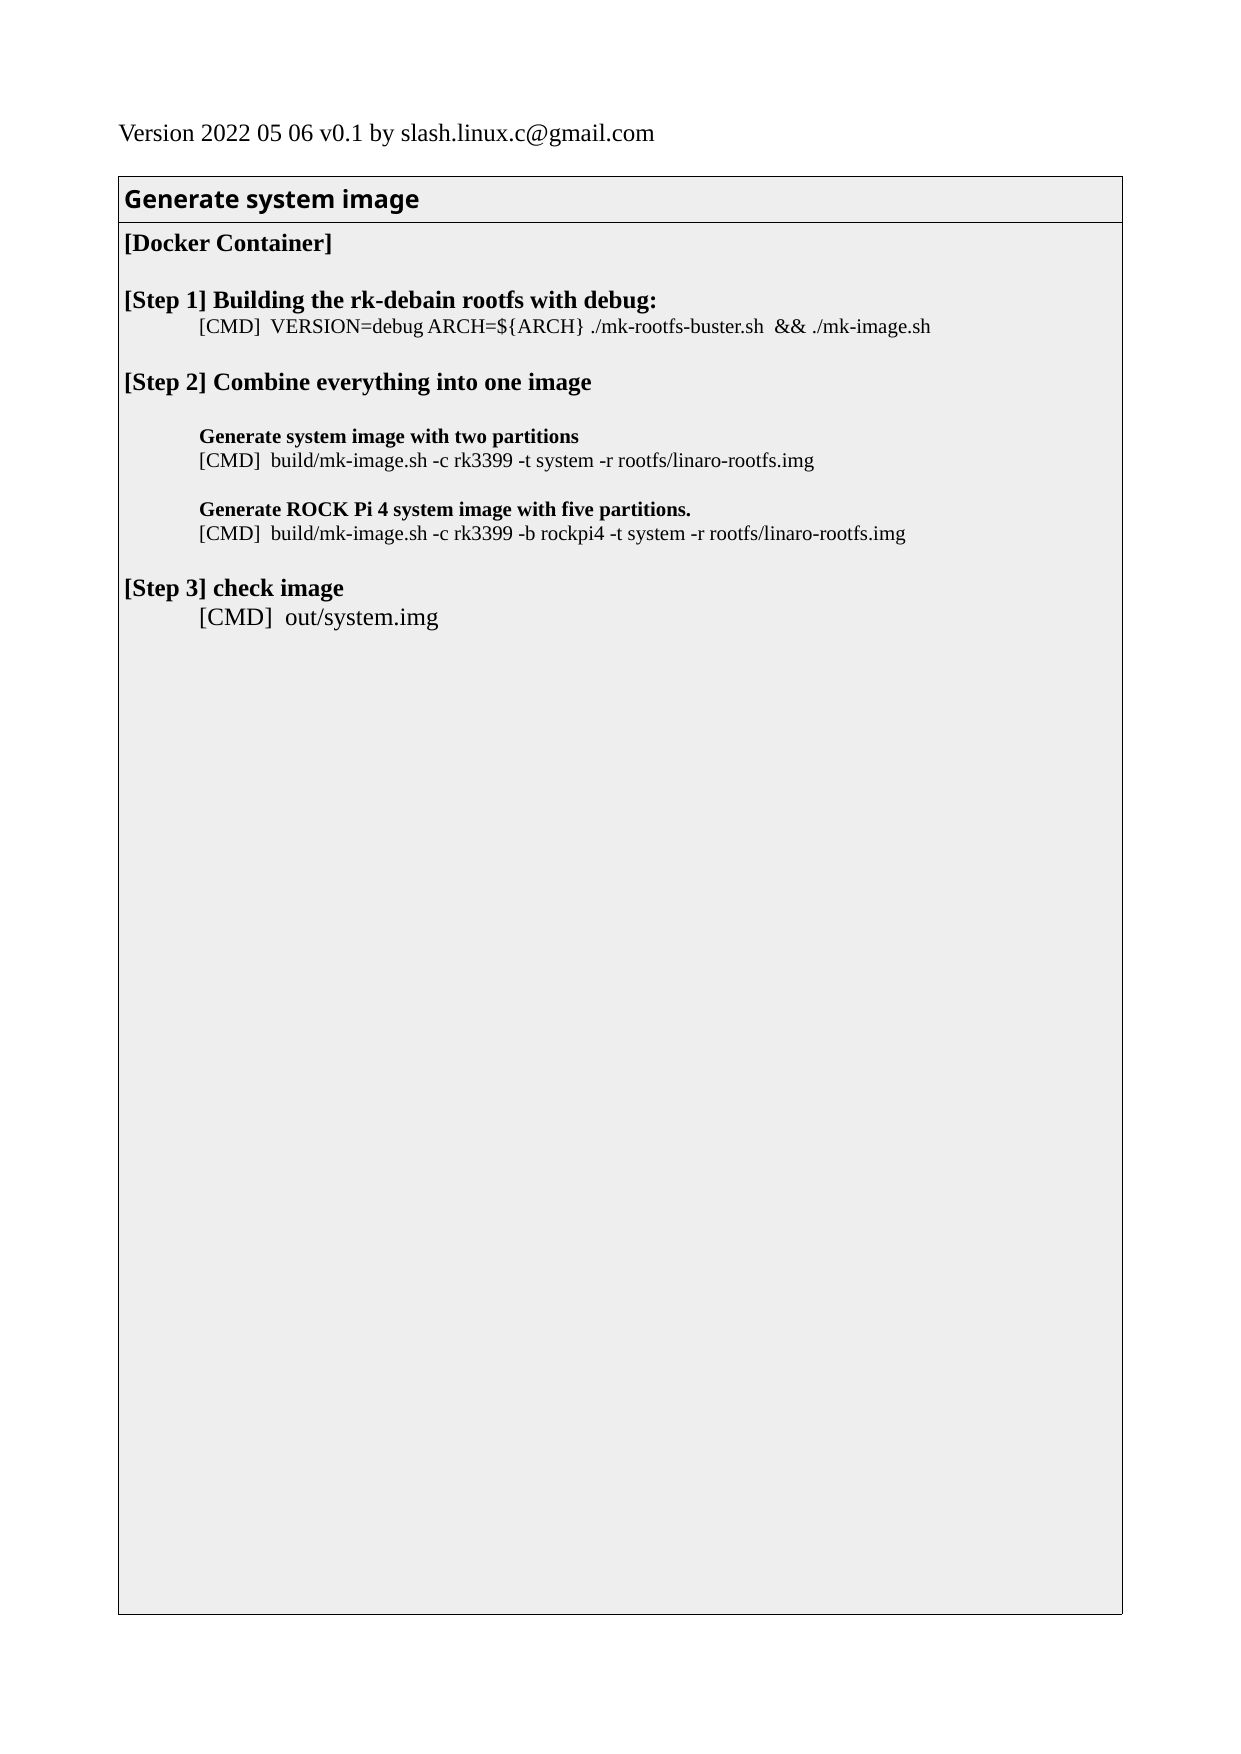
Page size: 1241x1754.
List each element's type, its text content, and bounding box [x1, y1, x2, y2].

table_header Generate system image [119, 177, 1122, 222]
table_cell [Docker Container] [Step 1] Building the rk-debain rootfs with debug: [CMD] VERSION=debug ARCH=${ARCH} ./mk-rootfs-buster.sh && ./mk-image.sh [Step 2] Combine everything into one image Generate system image with two partitions [CMD] build/mk-image.sh -c rk3399 -t system -r rootfs/linaro-rootfs.img Generate ROCK Pi 4 system image with five partitions. [CMD] build/mk-image.sh -c rk3399 -b rockpi4 -t system -r rootfs/linaro-rootfs.img [Step 3] check image [CMD] out/system.img [119, 223, 1122, 1614]
